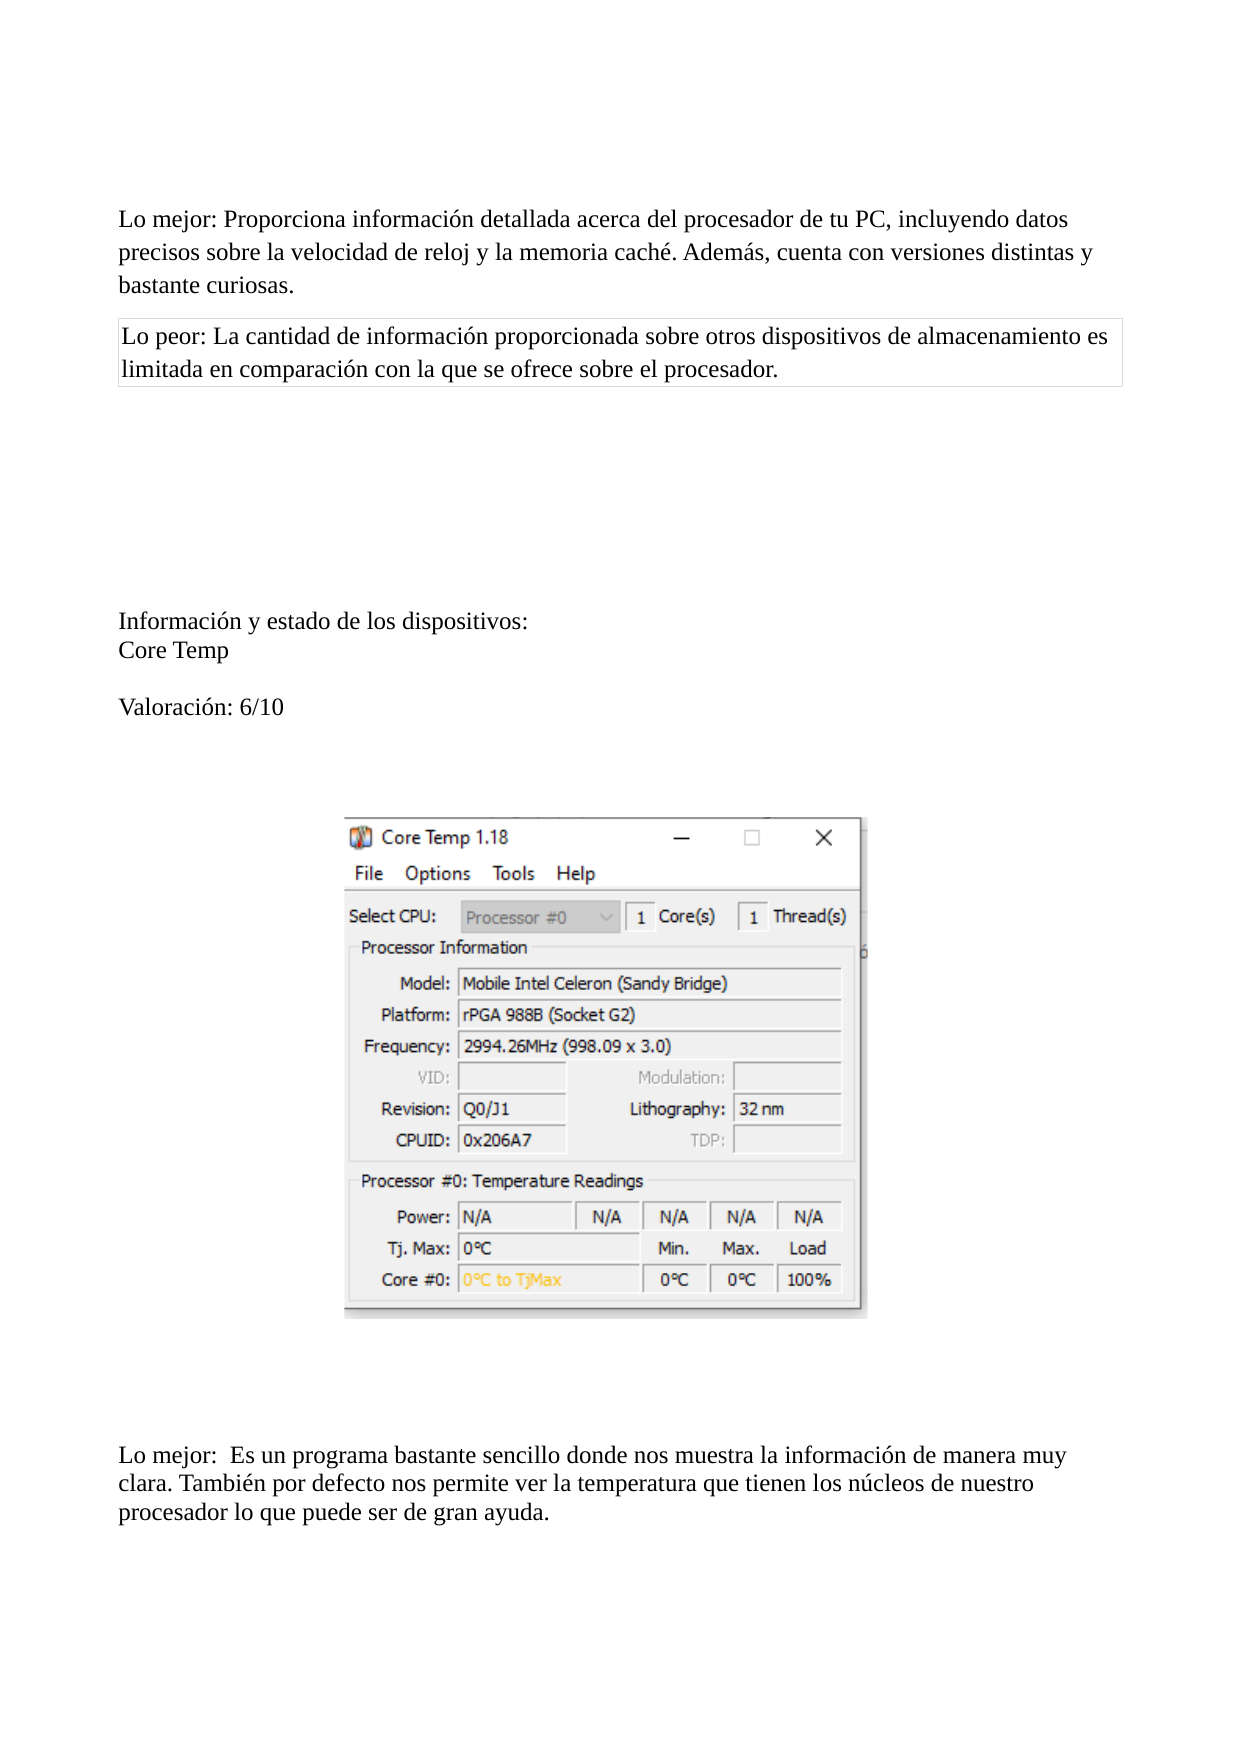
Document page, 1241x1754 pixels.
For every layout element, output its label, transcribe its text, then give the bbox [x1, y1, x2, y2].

text Lo mejor: Es un programa bastante sencillo donde nos muestra la información de manera muy clara. También por defecto nos permite ver la temperatura que tienen los núcleos de nuestro procesador lo que puede ser de gran ayuda. [118, 1440, 1122, 1526]
text Valoración: 6/10 [118, 692, 1122, 721]
text Información y estado de los dispositivos: [118, 606, 1122, 635]
picture [344, 817, 868, 1319]
text Core Temp [118, 635, 1122, 663]
text Lo peor: La cantidad de información proporcionada sobre otros dispositivos de almacenamiento es limitada en comparación con la que se ofrece sobre el procesador. [119, 319, 1122, 386]
text Lo mejor: Proporciona información detallada acerca del procesador de tu PC, incluyendo datos precisos sobre la velocidad de reloj y la memoria caché. Además, cuenta con versiones distintas y bastante curiosas. [118, 204, 1122, 299]
